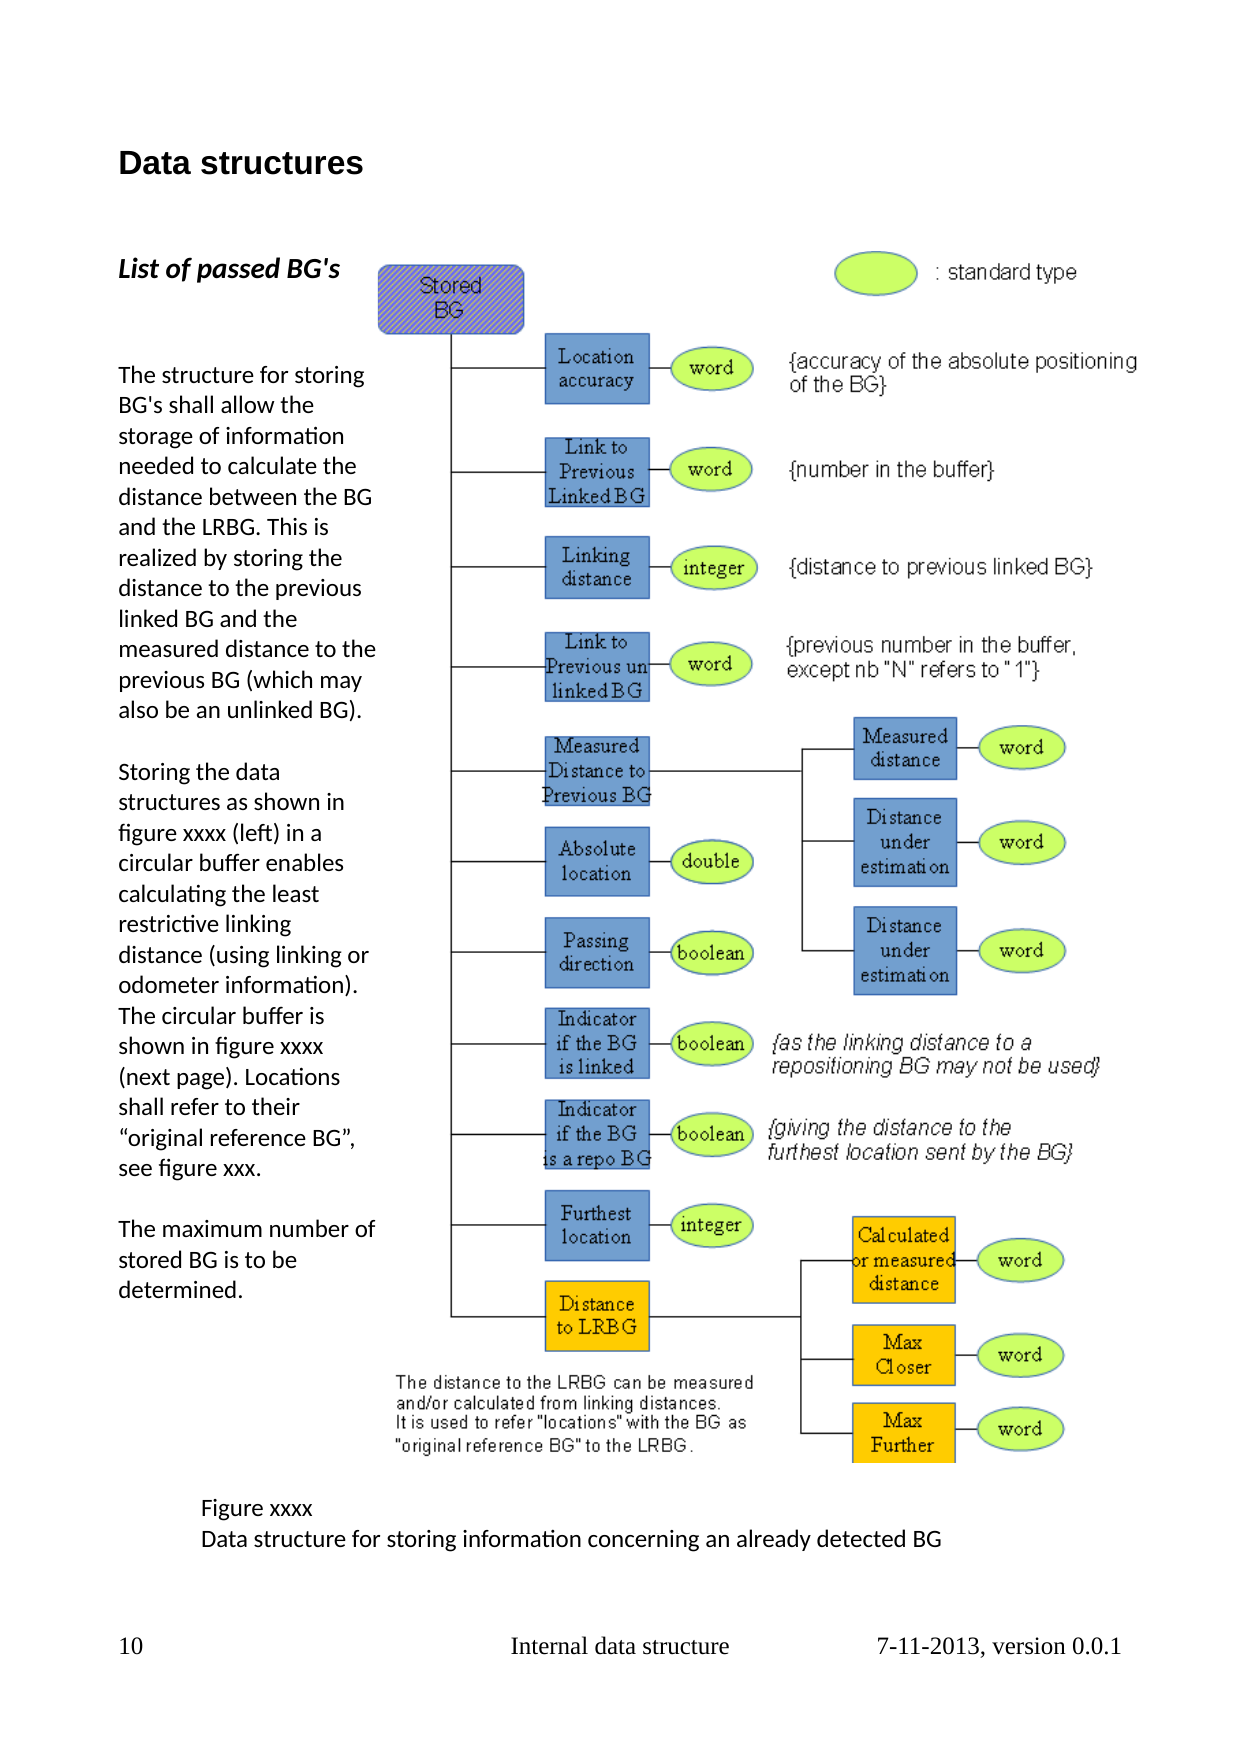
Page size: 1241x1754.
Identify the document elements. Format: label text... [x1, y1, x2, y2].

text The structure for storing BG's shall allow the storage of information needed to calculate the distance between the BG and the LRBG. This is realized by storing the distance to the previous linked BG and the measured distance to the previous BG (which may also be an unlinked BG). [118, 359, 377, 725]
text Storing the data structures as shown in figure xxxx (left) in a circular buffer enables calculating the least restrictive linking distance (using linking or odometer information). The circular buffer is shown in figure xxxx (next page). Locations shall refer to their “original reference BG”, see figure xxx. [118, 756, 377, 1183]
picture [377, 251, 1150, 1463]
subtitle Data structures [118, 143, 1122, 182]
subtitle List of passed BG's [118, 250, 1122, 285]
text The maximum number of stored BG is to be determined. [118, 1213, 377, 1305]
